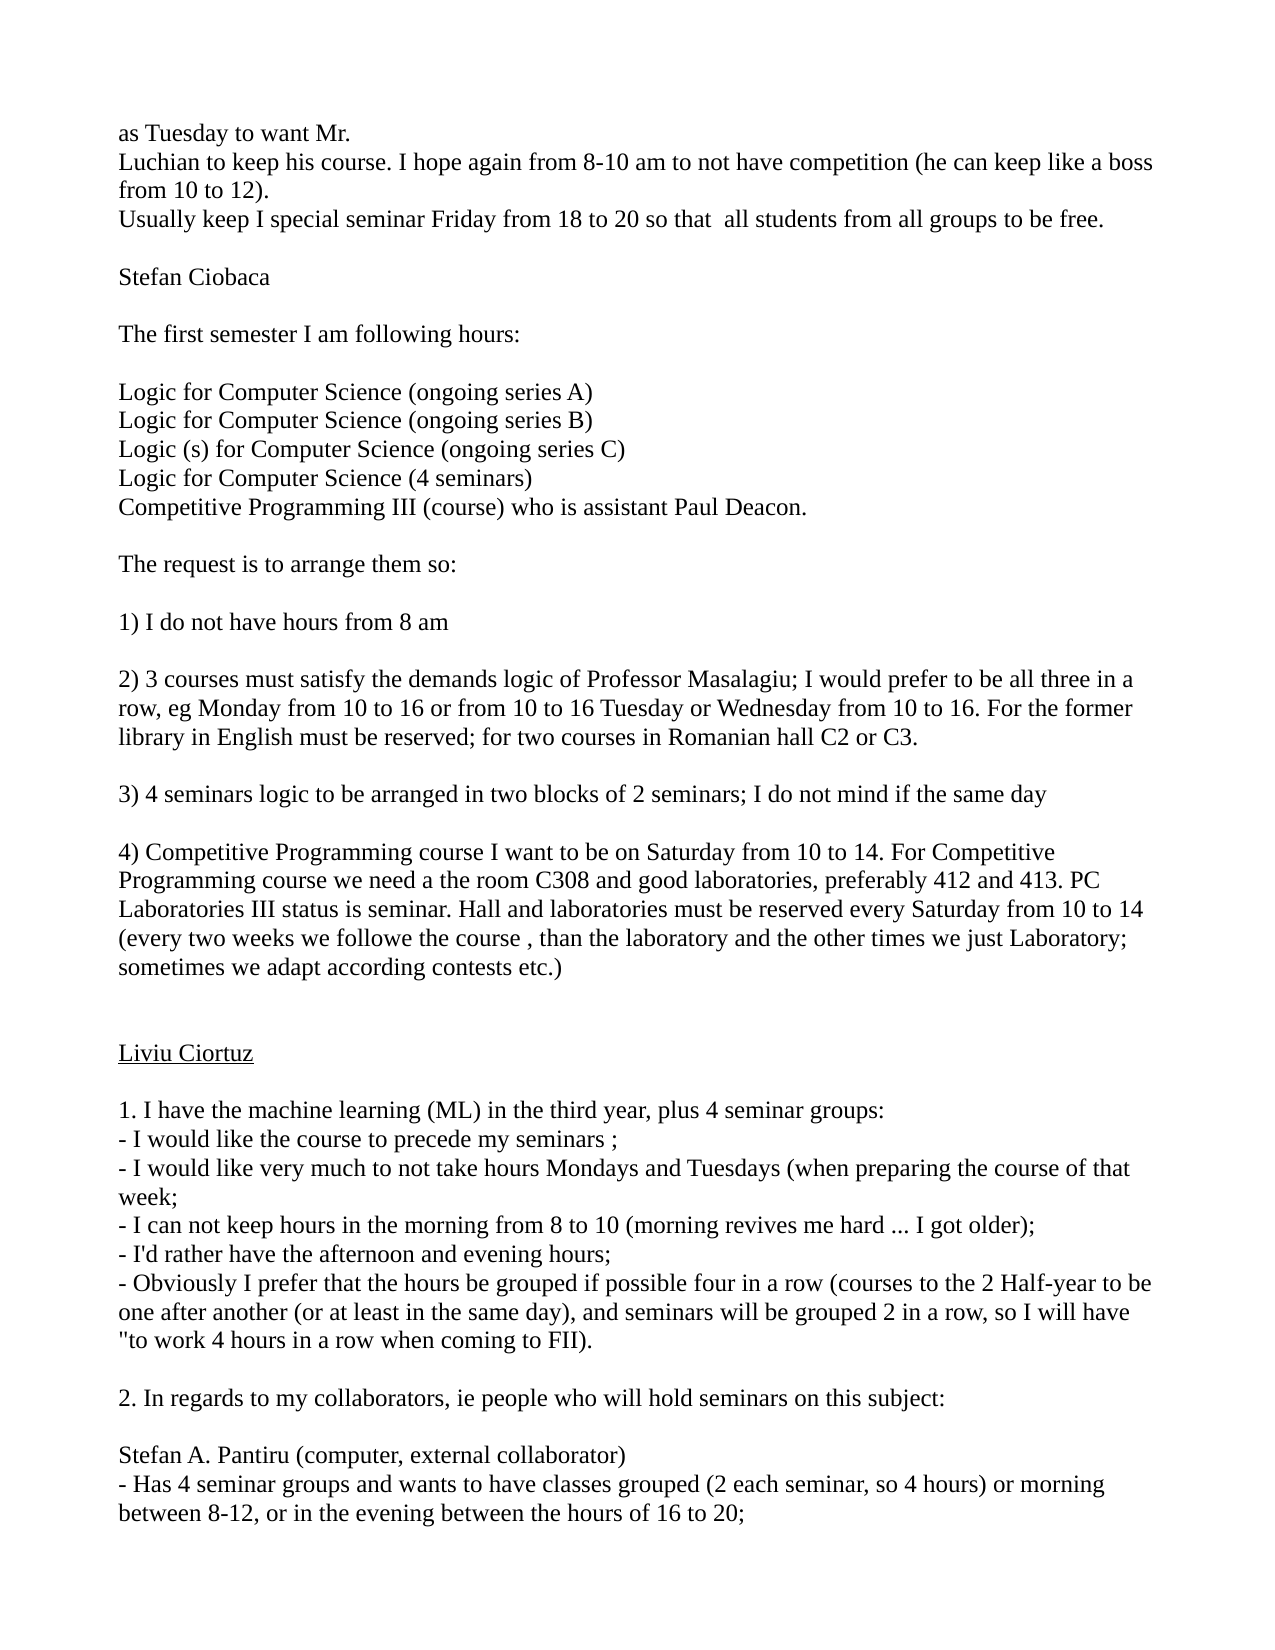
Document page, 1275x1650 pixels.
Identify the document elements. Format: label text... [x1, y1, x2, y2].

text as Tuesday to want Mr. [118, 118, 1157, 147]
text - Has 4 seminar groups and wants to have classes grouped (2 each seminar, so 4 hours) or morning between 8-12, or in the evening between the hours of 16 to 20; [118, 1469, 1157, 1527]
text Luchian to keep his course. I hope again from 8-10 am to not have competition (he can keep like a boss from 10 to 12). [118, 147, 1157, 204]
text - I would like very much to not take hours Mondays and Tuesdays (when preparing the course of that week; [118, 1153, 1157, 1211]
text 2. In regards to my collaborators, ie people who will hold seminars on this subject: [118, 1383, 1157, 1412]
text Logic for Computer Science (4 seminars) [118, 463, 1157, 492]
text 4) Competitive Programming course I want to be on Saturday from 10 to 14. For Competitive Programming course we need a the room C308 and good laboratories, preferably 412 and 413. PC Laboratories III status is seminar. Hall and laboratories must be reserved every Saturday from 10 to 14 (every two weeks we followe the course , than the laboratory and the other times we just Laboratory; sometimes we adapt according contests etc.) [118, 837, 1157, 981]
text The request is to arrange them so: [118, 549, 1157, 578]
text - I can not keep hours in the morning from 8 to 10 (morning revives me hard ... I got older); [118, 1211, 1157, 1239]
text 2) 3 courses must satisfy the demands logic of Professor Masalagiu; I would prefer to be all three in a row, eg Monday from 10 to 16 or from 10 to 16 Tuesday or Wednesday from 10 to 16. For the former library in English must be reserved; for two courses in Romanian hall C2 or C3. [118, 664, 1157, 751]
text - I'd rather have the afternoon and evening hours; [118, 1239, 1157, 1268]
text - I would like the course to precede my seminars ; [118, 1124, 1157, 1153]
text Usually keep I special seminar Friday from 18 to 20 so that all students from all groups to be free. [118, 204, 1157, 233]
text Competitive Programming III (course) who is assistant Paul Deacon. [118, 492, 1157, 521]
text Stefan A. Pantiru (computer, external collaborator) [118, 1441, 1157, 1469]
text Stefan Ciobaca [118, 262, 1157, 291]
text 1) I do not have hours from 8 am [118, 607, 1157, 636]
text Logic (s) for Computer Science (ongoing series C) [118, 434, 1157, 463]
text The first semester I am following hours: [118, 319, 1157, 348]
text Logic for Computer Science (ongoing series A) [118, 377, 1157, 406]
text Logic for Computer Science (ongoing series B) [118, 406, 1157, 434]
text - Obviously I prefer that the hours be grouped if possible four in a row (courses to the 2 Half-year to be one after another (or at least in the same day), and seminars will be grouped 2 in a row, so I will have "to work 4 hours in a row when coming to FII). [118, 1268, 1157, 1354]
text 3) 4 seminars logic to be arranged in two blocks of 2 seminars; I do not mind if the same day [118, 779, 1157, 808]
text 1. I have the machine learning (ML) in the third year, plus 4 seminar groups: [118, 1096, 1157, 1124]
text Liviu Ciortuz [118, 1038, 1157, 1067]
